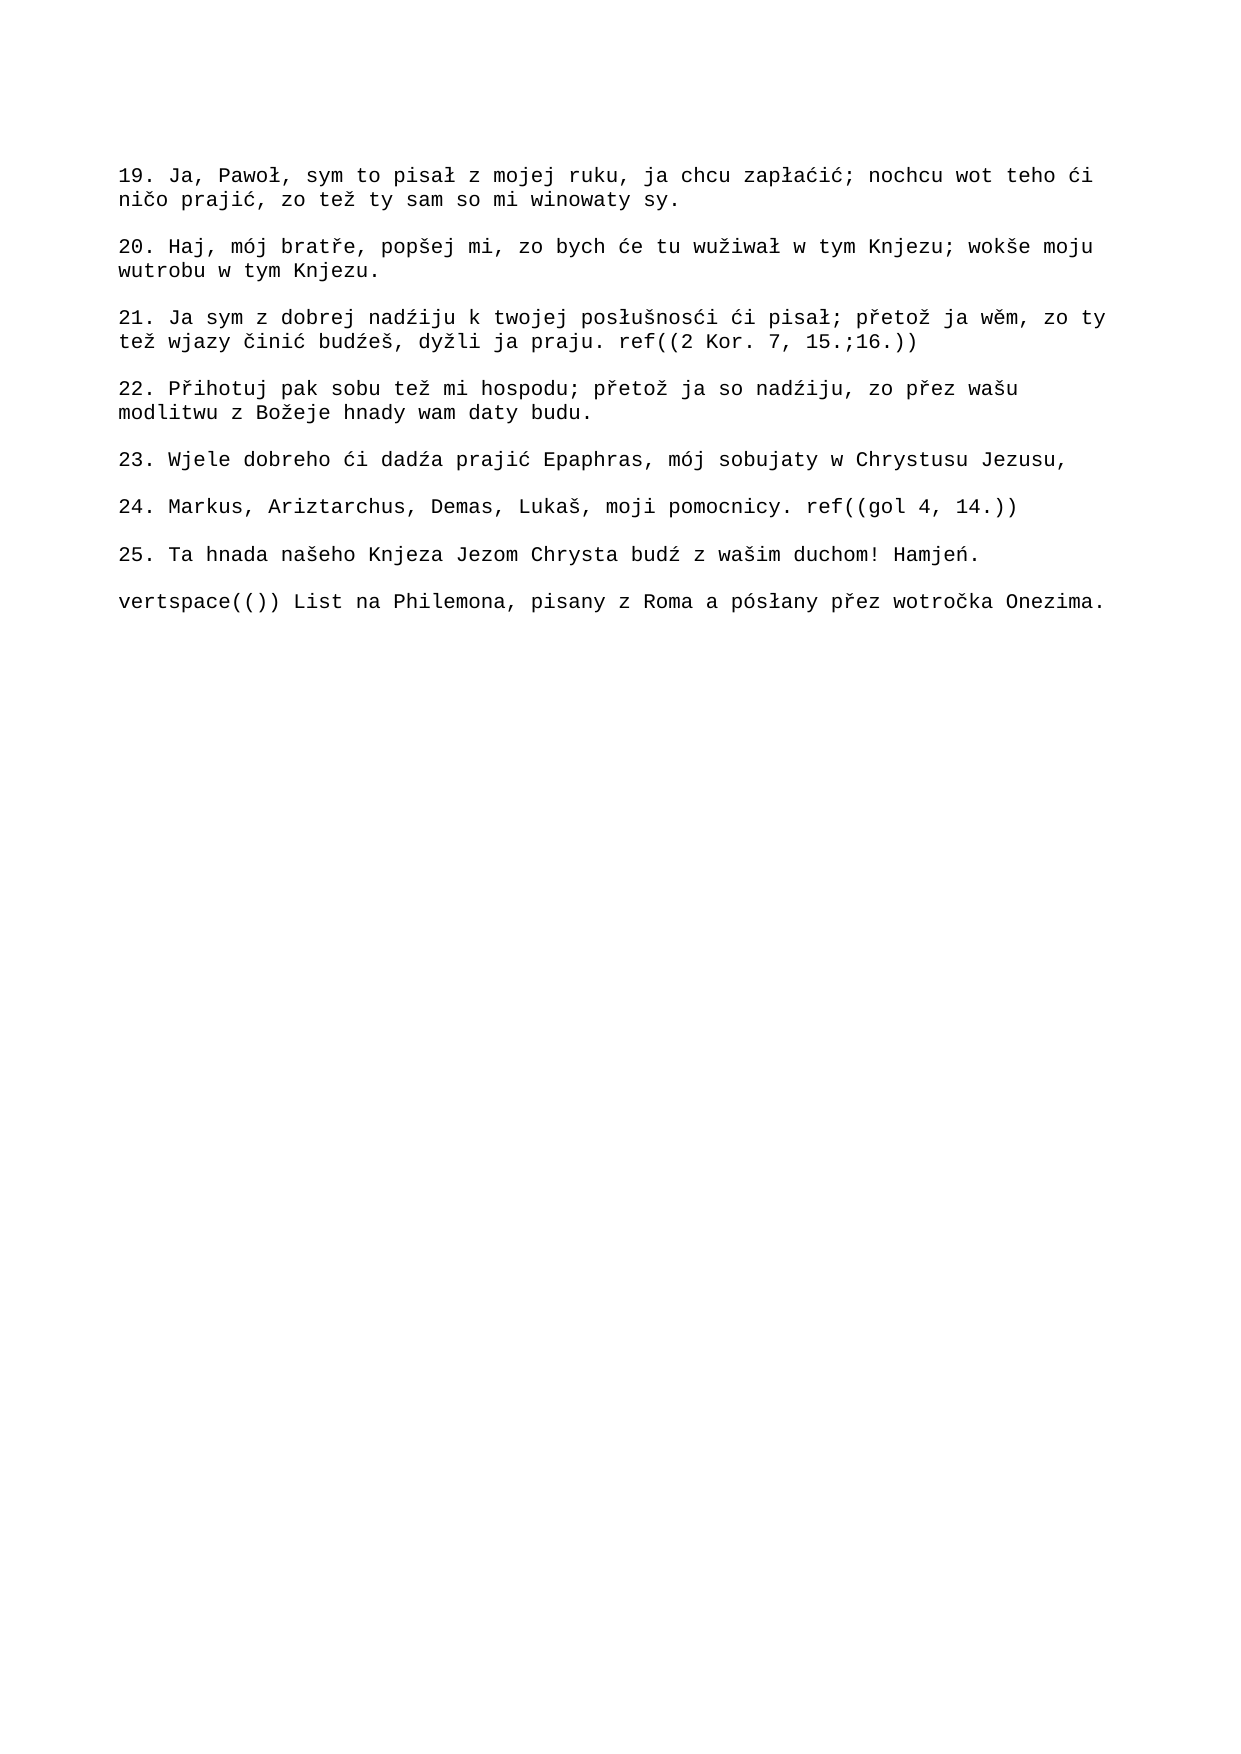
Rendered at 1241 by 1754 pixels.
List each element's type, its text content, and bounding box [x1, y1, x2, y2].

text 20. Haj, mój bratře, popšej mi, zo bych će tu wužiwał w tym Knjezu; wokše moju wutrobu w tym Knjezu. [118, 236, 1122, 284]
text 24. Markus, Ariztarchus, Demas, Lukaš, moji pomocnicy. ref((gol 4, 14.)) [118, 496, 1122, 520]
text 19. Ja, Pawoł, sym to pisał z mojej ruku, ja chcu zapłaćić; nochcu wot teho ći ničo prajić, zo tež ty sam so mi winowaty sy. [118, 165, 1122, 213]
text 21. Ja sym z dobrej nadźiju k twojej posłušnosći ći pisał; přetož ja wěm, zo ty tež wjazy činić budźeš, dyžli ja praju. ref((2 Kor. 7, 15.;16.)) [118, 307, 1122, 354]
text 25. Ta hnada našeho Knjeza Jezom Chrysta budź z wašim duchom! Hamjeń. [118, 544, 1122, 567]
text 23. Wjele dobreho ći dadźa prajić Epaphras, mój sobujaty w Chrystusu Jezusu, [118, 449, 1122, 473]
text vertspace(()) List na Philemona, pisany z Roma a pósłany přez wotročka Onezima. [118, 591, 1122, 615]
text 22. Přihotuj pak sobu tež mi hospodu; přetož ja so nadźiju, zo přez wašu modlitwu z Božeje hnady wam daty budu. [118, 378, 1122, 426]
